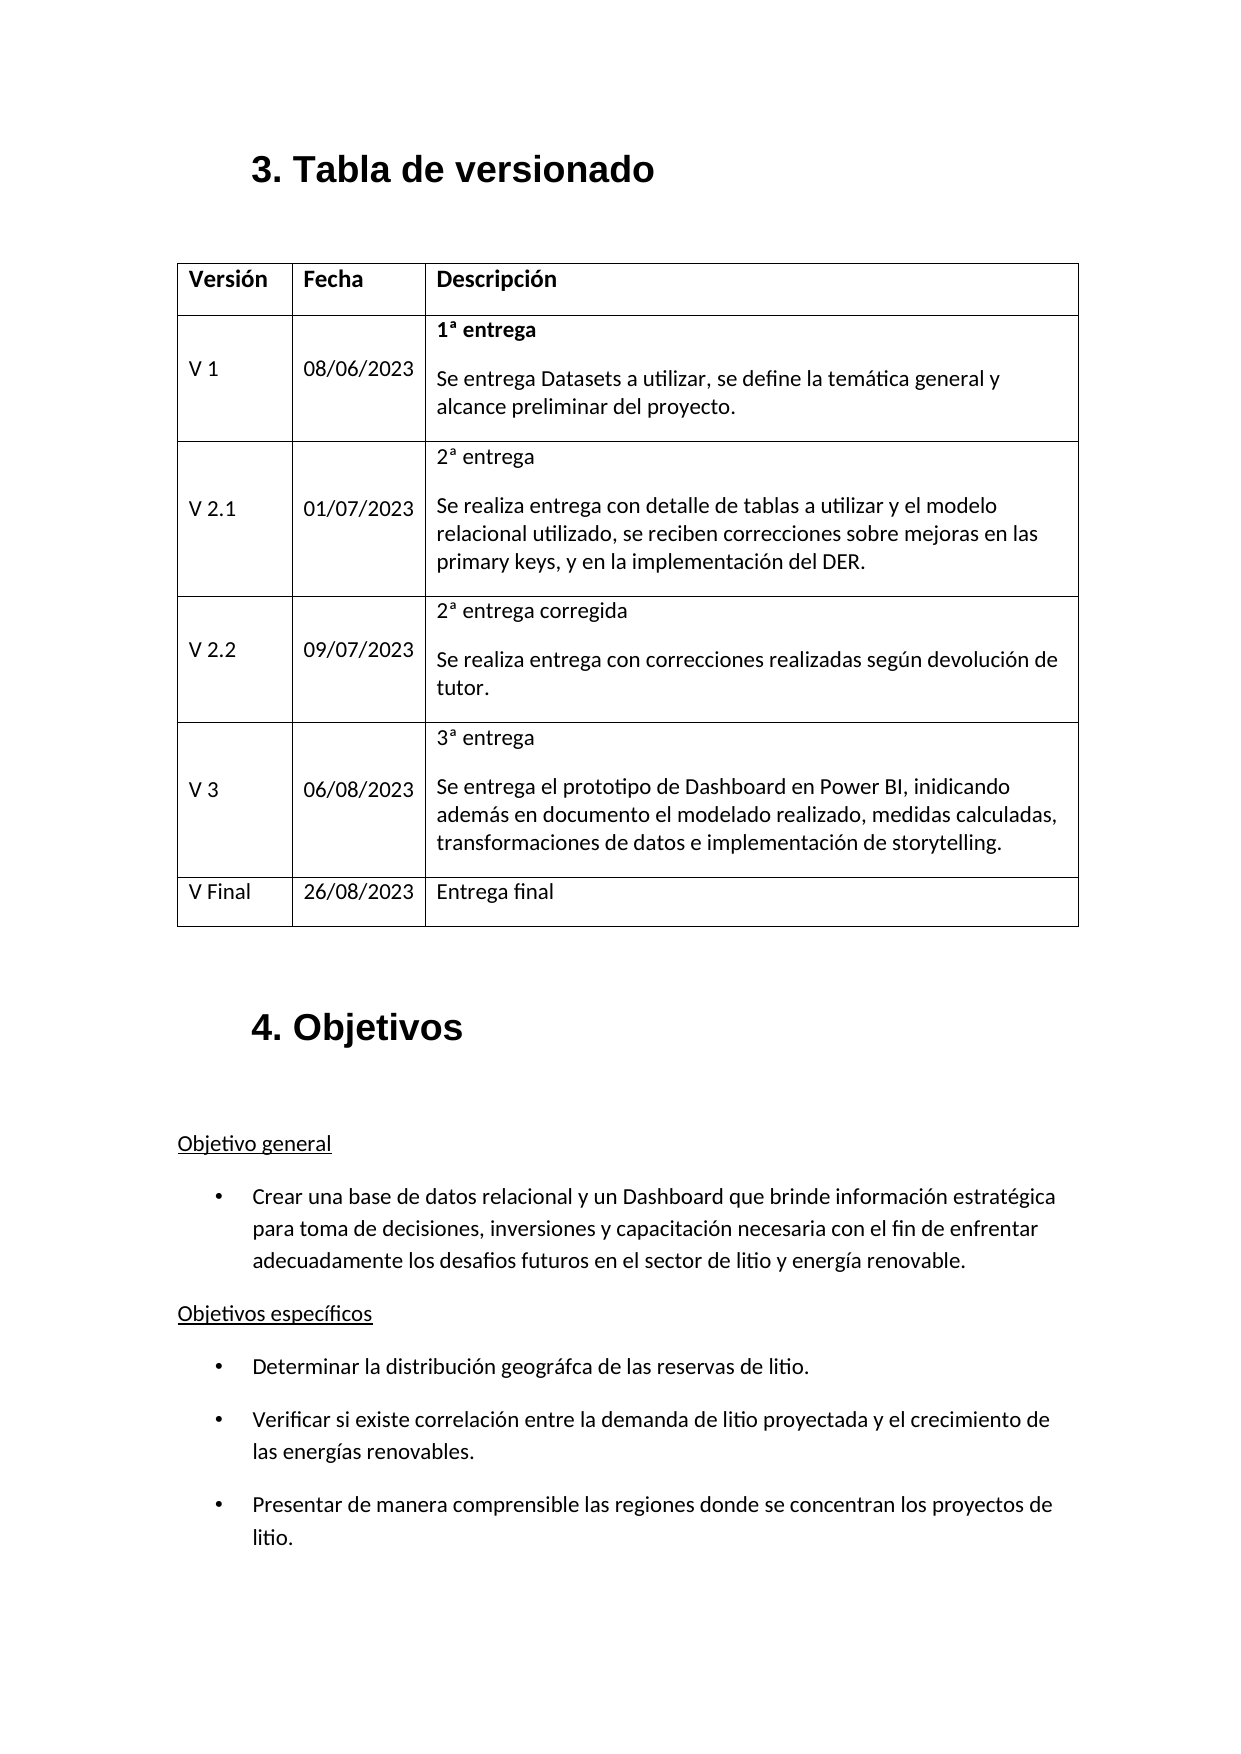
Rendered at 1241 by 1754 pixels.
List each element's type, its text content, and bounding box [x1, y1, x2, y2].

table_cell V 3 [178, 723, 292, 877]
table_cell 08/06/2023 [293, 316, 425, 441]
list Presentar de manera comprensible las regiones donde se concentran los proyectos de litio. [215, 1490, 1063, 1551]
table_cell 26/08/2023 [293, 878, 425, 926]
list Crear una base de datos relacional y un Dashboard que brinde información estratégica para toma de decisiones, inversiones y capacitación necesaria con el fin de enfrentar adecuadamente los desafios futuros en el sector de litio y energía renovable. [215, 1182, 1063, 1274]
list Determinar la distribución geográfca de las reservas de litio. [215, 1352, 1063, 1380]
subtitle 3. Tabla de versionado [177, 148, 1063, 191]
table_cell 01/07/2023 [293, 442, 425, 596]
table_cell 09/07/2023 [293, 597, 425, 722]
subtitle 4. Objetivos [177, 1005, 1063, 1048]
table_cell V 2.1 [178, 442, 292, 596]
table_cell 06/08/2023 [293, 723, 425, 877]
table_header Versión [178, 264, 292, 315]
table_cell V Final [178, 878, 292, 926]
table_cell 3ª entrega Se entrega el prototipo de Dashboard en Power BI, inidicando además en documento el modelado realizado, medidas calculadas, transformaciones de datos e implementación de storytelling. [426, 723, 1078, 877]
table_cell V 2.2 [178, 597, 292, 722]
table_header Descripción [426, 264, 1078, 315]
table_cell 1ª entrega Se entrega Datasets a utilizar, se define la temática general y alcance preliminar del proyecto. [426, 316, 1078, 441]
table_cell Entrega final [426, 878, 1078, 926]
table_cell V 1 [178, 316, 292, 441]
text Objetivo general [177, 1129, 1063, 1157]
list Verificar si existe correlación entre la demanda de litio proyectada y el crecimiento de las energías renovables. [215, 1405, 1063, 1465]
table_header Fecha [293, 264, 425, 315]
table_cell 2ª entrega Se realiza entrega con detalle de tablas a utilizar y el modelo relacional utilizado, se reciben correcciones sobre mejoras en las primary keys, y en la implementación del DER. [426, 442, 1078, 596]
text Objetivos específicos [177, 1299, 1063, 1327]
table_cell 2ª entrega corregida Se realiza entrega con correcciones realizadas según devolución de tutor. [426, 597, 1078, 722]
